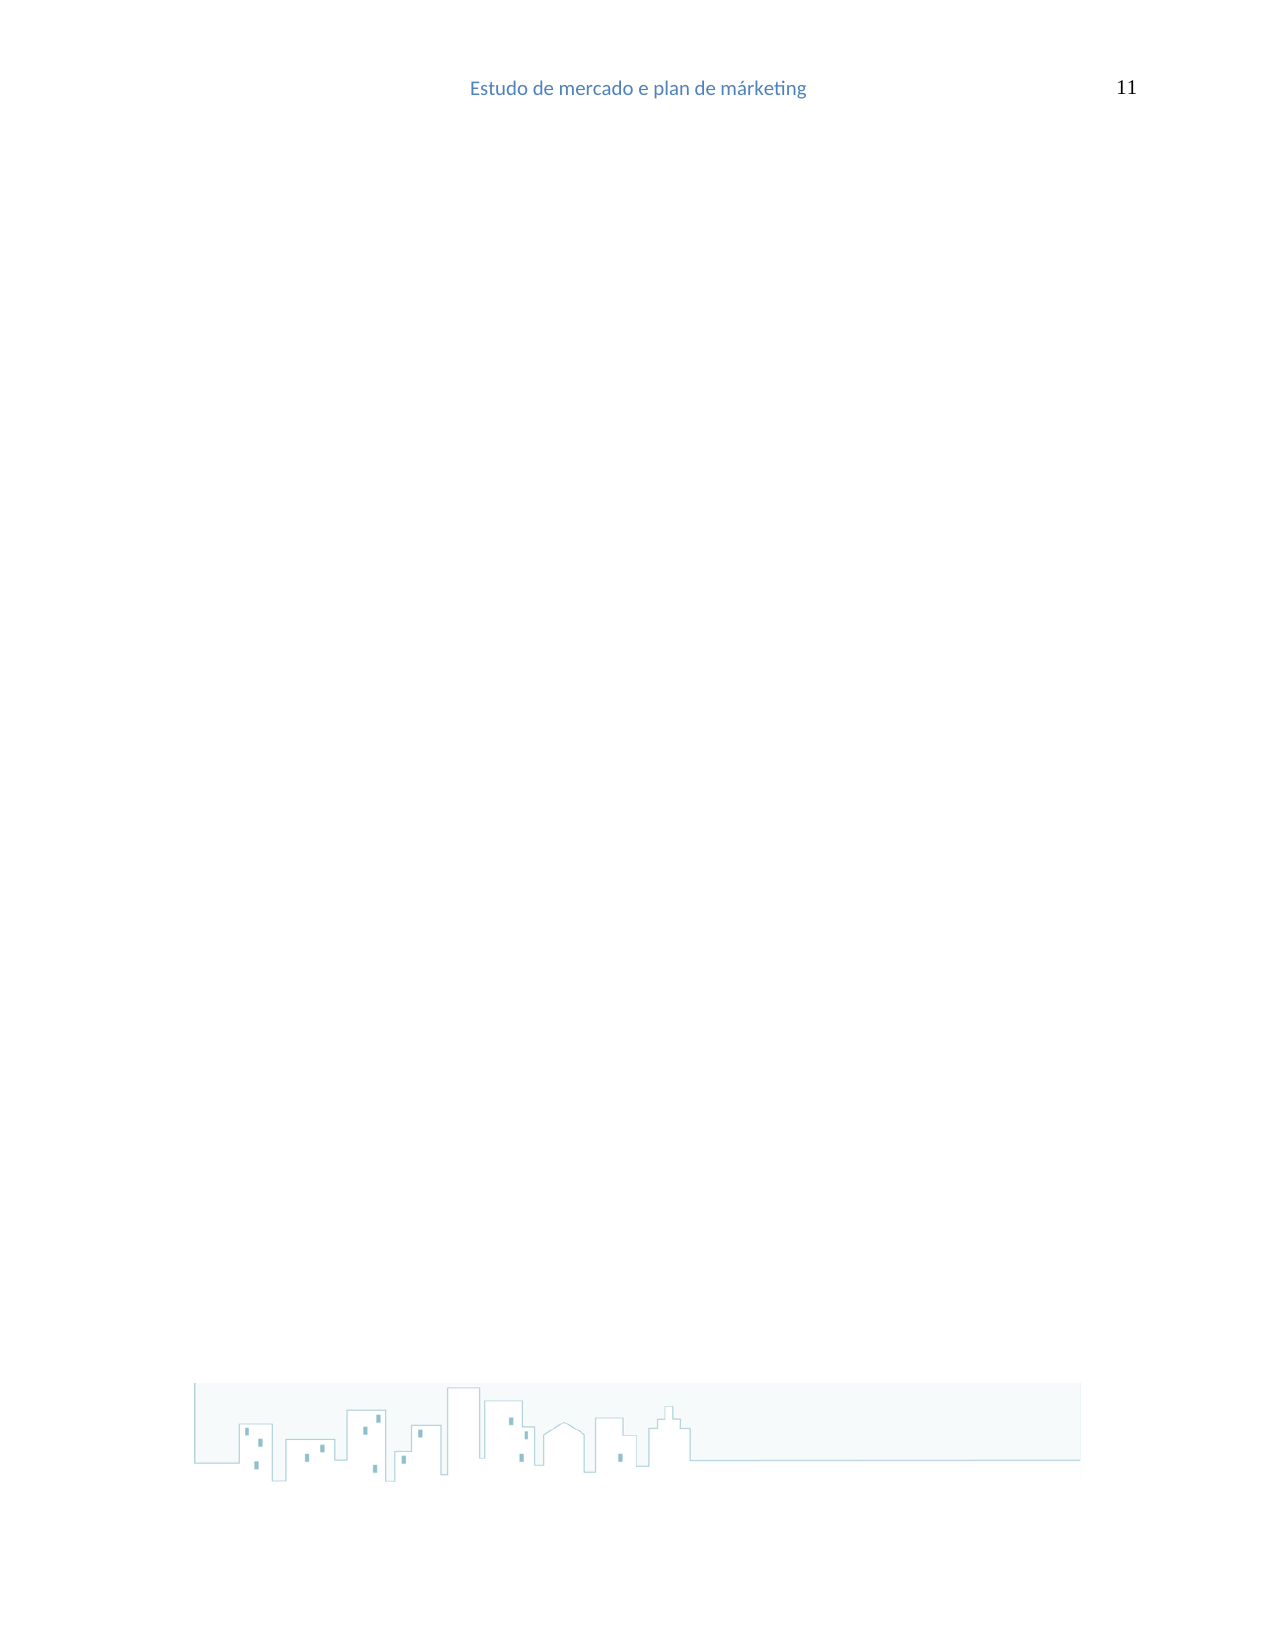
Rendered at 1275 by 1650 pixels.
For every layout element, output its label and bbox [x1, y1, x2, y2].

picture [193, 1383, 1081, 1482]
